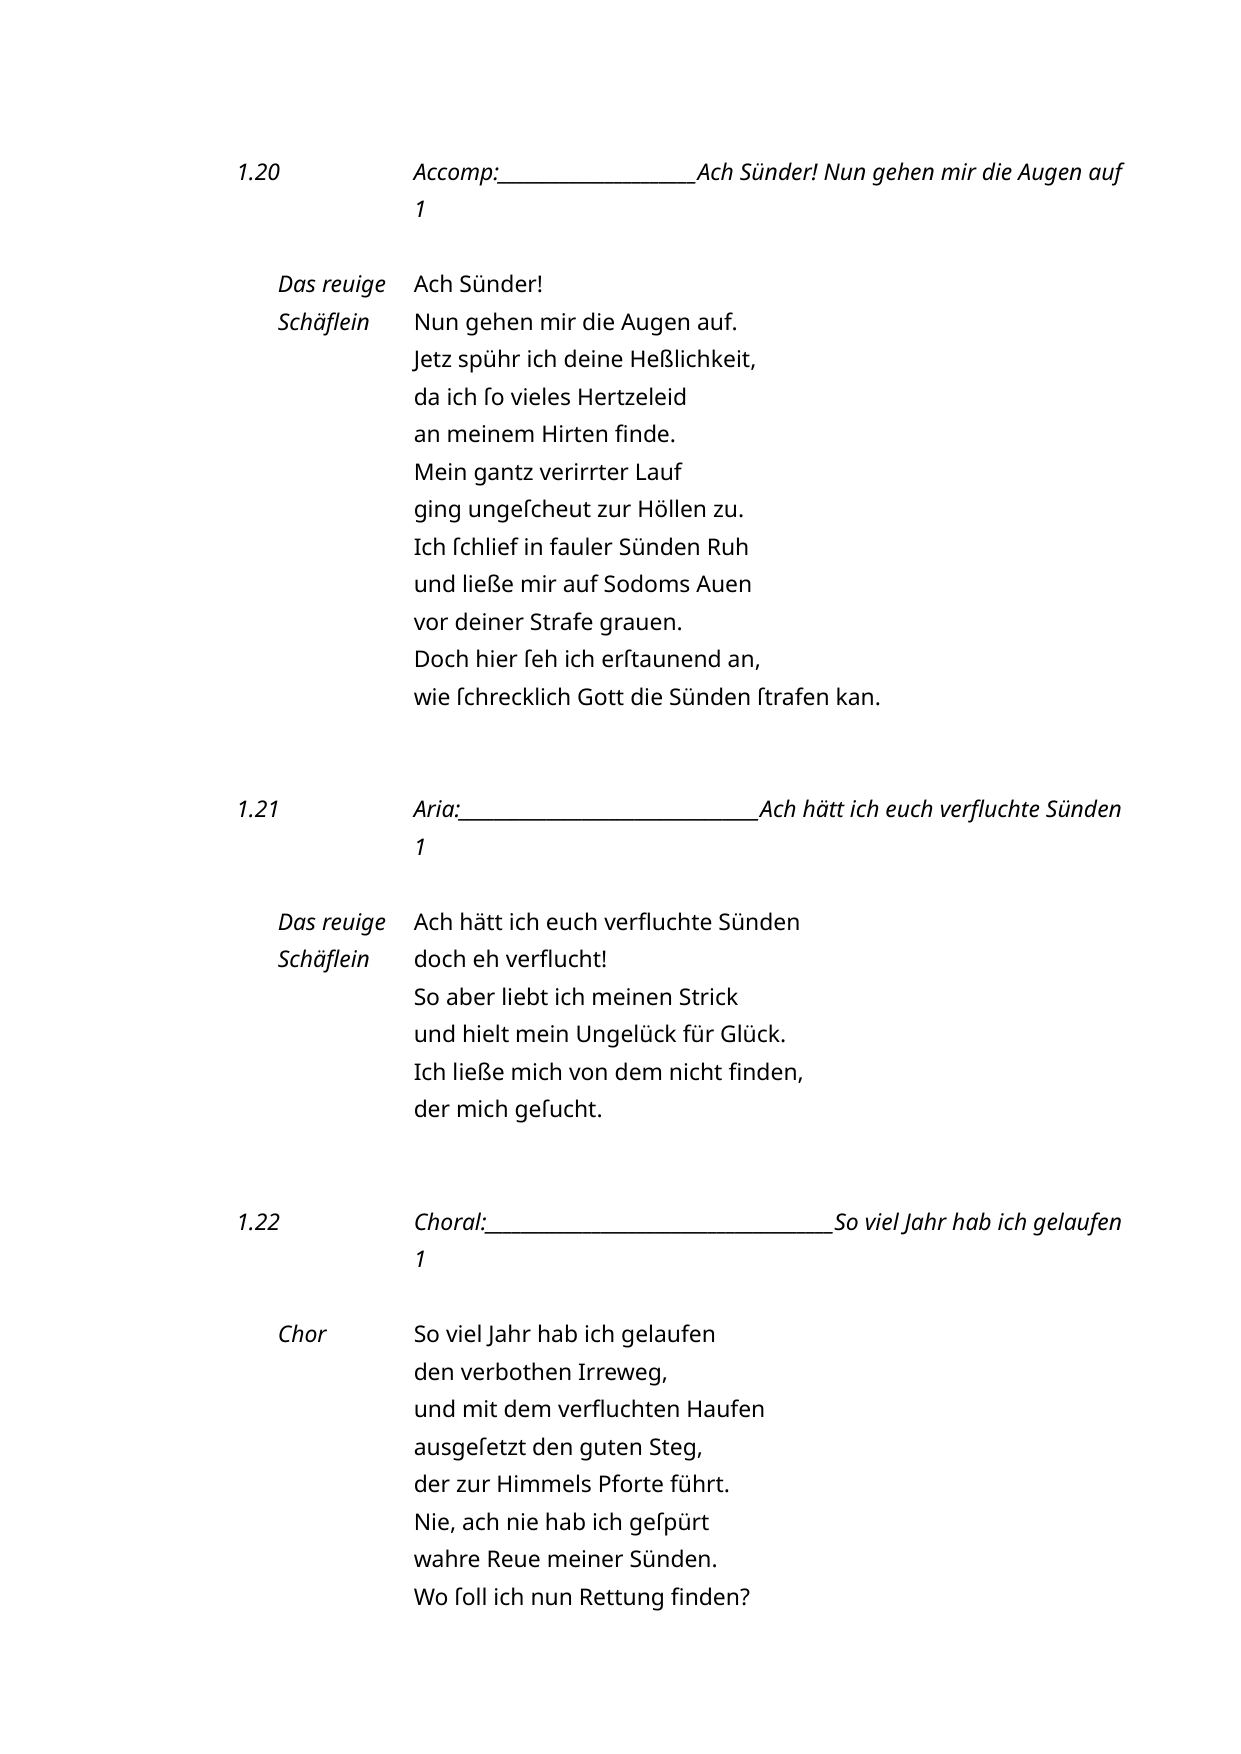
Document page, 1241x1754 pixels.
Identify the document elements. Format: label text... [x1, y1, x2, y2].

text 1.20 Accomp: Ach Sünder! Nun gehen mir die Augen auf 1 Das reuige Ach Sünder! Schäflein Nun gehen mir die Augen auf. Jetz spühr ich deine Heßlichkeit, da ich ſo vieles Hertzeleid an meinem Hirten finde. Mein gantz verirrter Lauf ging ungeſcheut zur Höllen zu. Ich ſchlief in fauler Sünden Ruh und ließe mir auf Sodoms Auen vor deiner Strafe grauen. Doch hier ſeh ich erſtaunend an, wie ſchrecklich Gott die Sünden ſtrafen kan. [236, 156, 1122, 712]
text 1.22 Choral: So viel Jahr hab ich gelaufen 1 Chor So viel Jahr hab ich gelaufen den verbothen Irreweg, und mit dem verfluchten Haufen ausgeſetzt den guten Steg, der zur Himmels Pforte führt. Nie, ach nie hab ich geſpürt wahre Reue meiner Sünden. Wo ſoll ich nun Rettung finden? [236, 1206, 1122, 1612]
text 1.21 Aria: Ach hätt ich euch verfluchte Sünden 1 Das reuige Ach hätt ich euch verfluchte Sünden Schäflein doch eh verflucht! So aber liebt ich meinen Strick und hielt mein Ungelück für Glück. Ich ließe mich von dem nicht finden, der mich geſucht. [236, 793, 1122, 1124]
